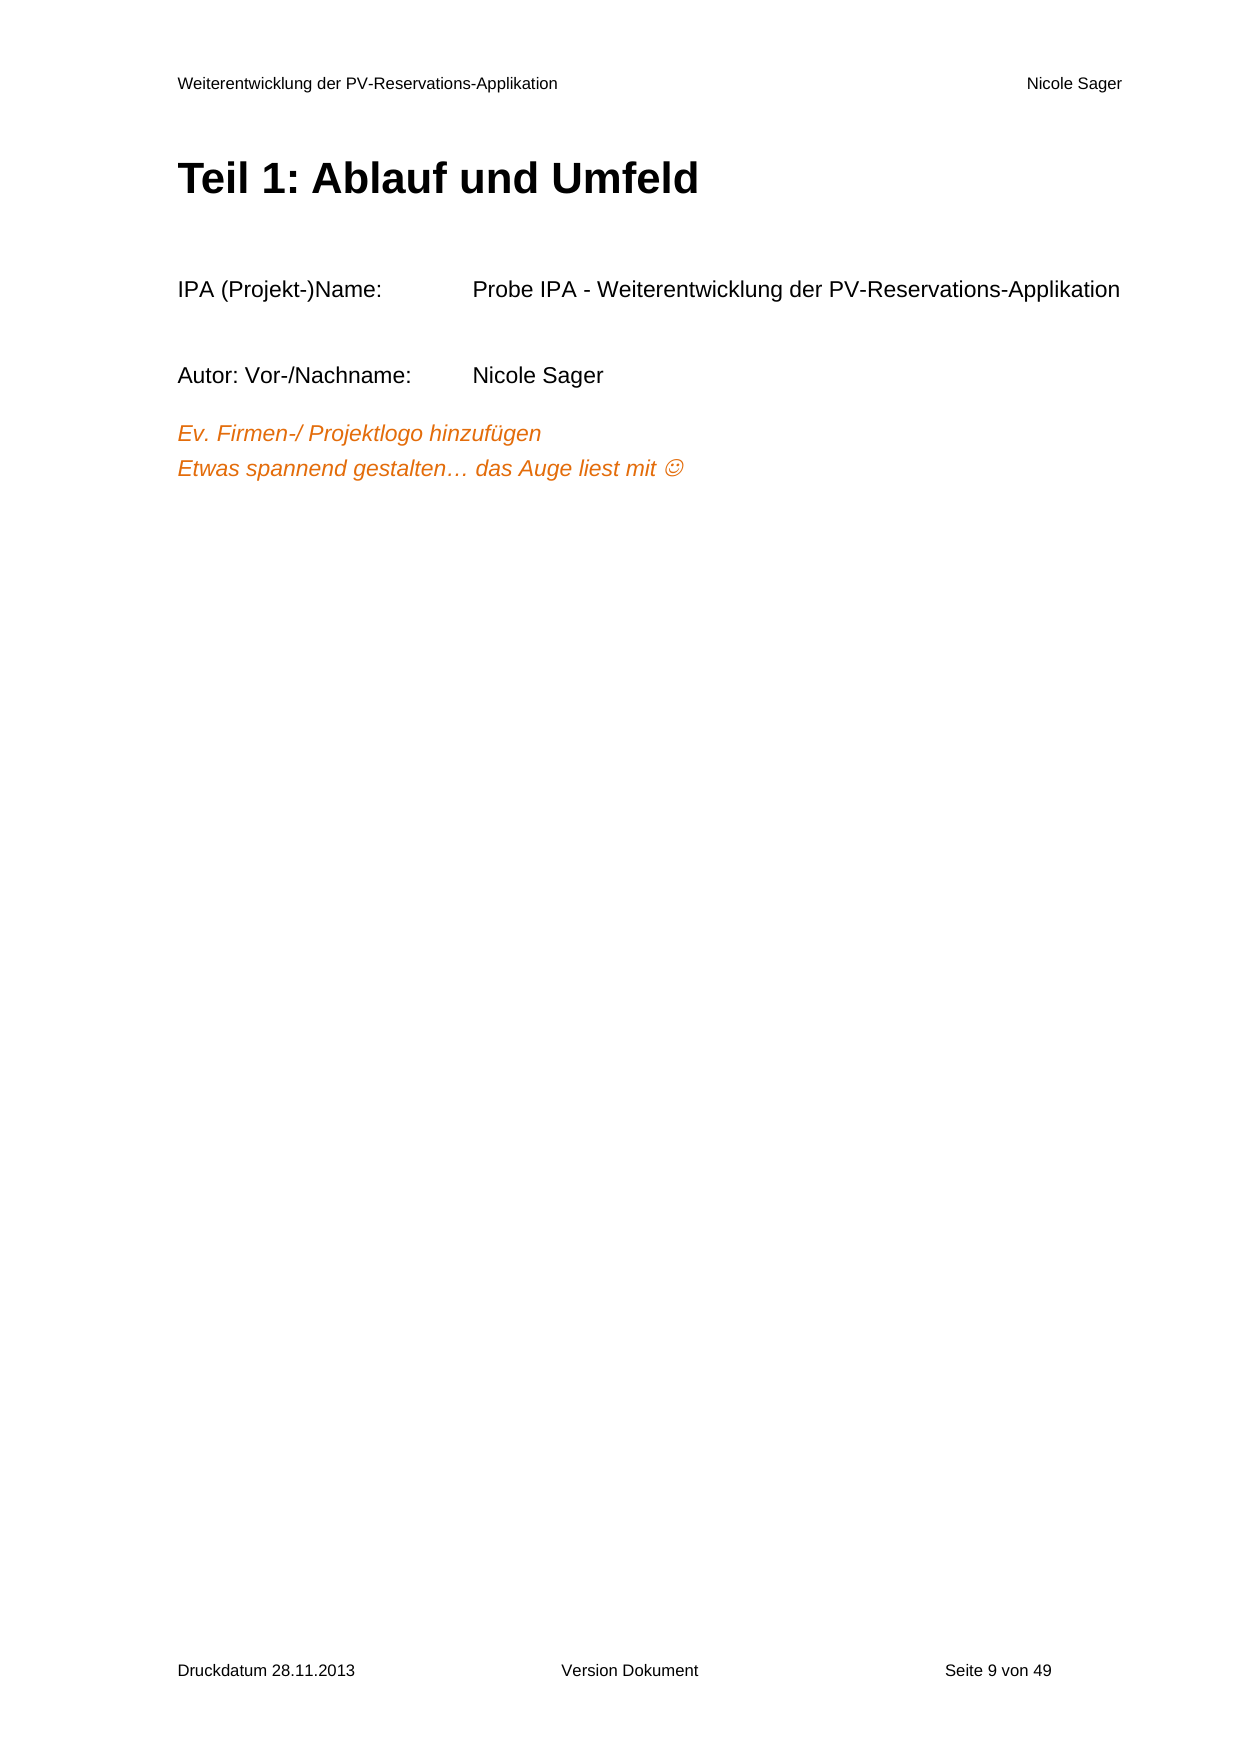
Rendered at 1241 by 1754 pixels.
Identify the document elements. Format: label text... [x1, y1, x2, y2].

text Autor: Vor-/Nachname: Nicole Sager [177, 336, 1122, 388]
text Etwas spannend gestalten… das Auge liest mit  [177, 454, 1122, 481]
text Ev. Firmen-/ Projektlogo hinzufügen [177, 420, 1122, 446]
text Teil 1: Ablauf und Umfeld [177, 154, 1122, 204]
text IPA (Projekt-)Name: Probe IPA - Weiterentwicklung der PV-Reservations-Applikation [177, 276, 1122, 302]
